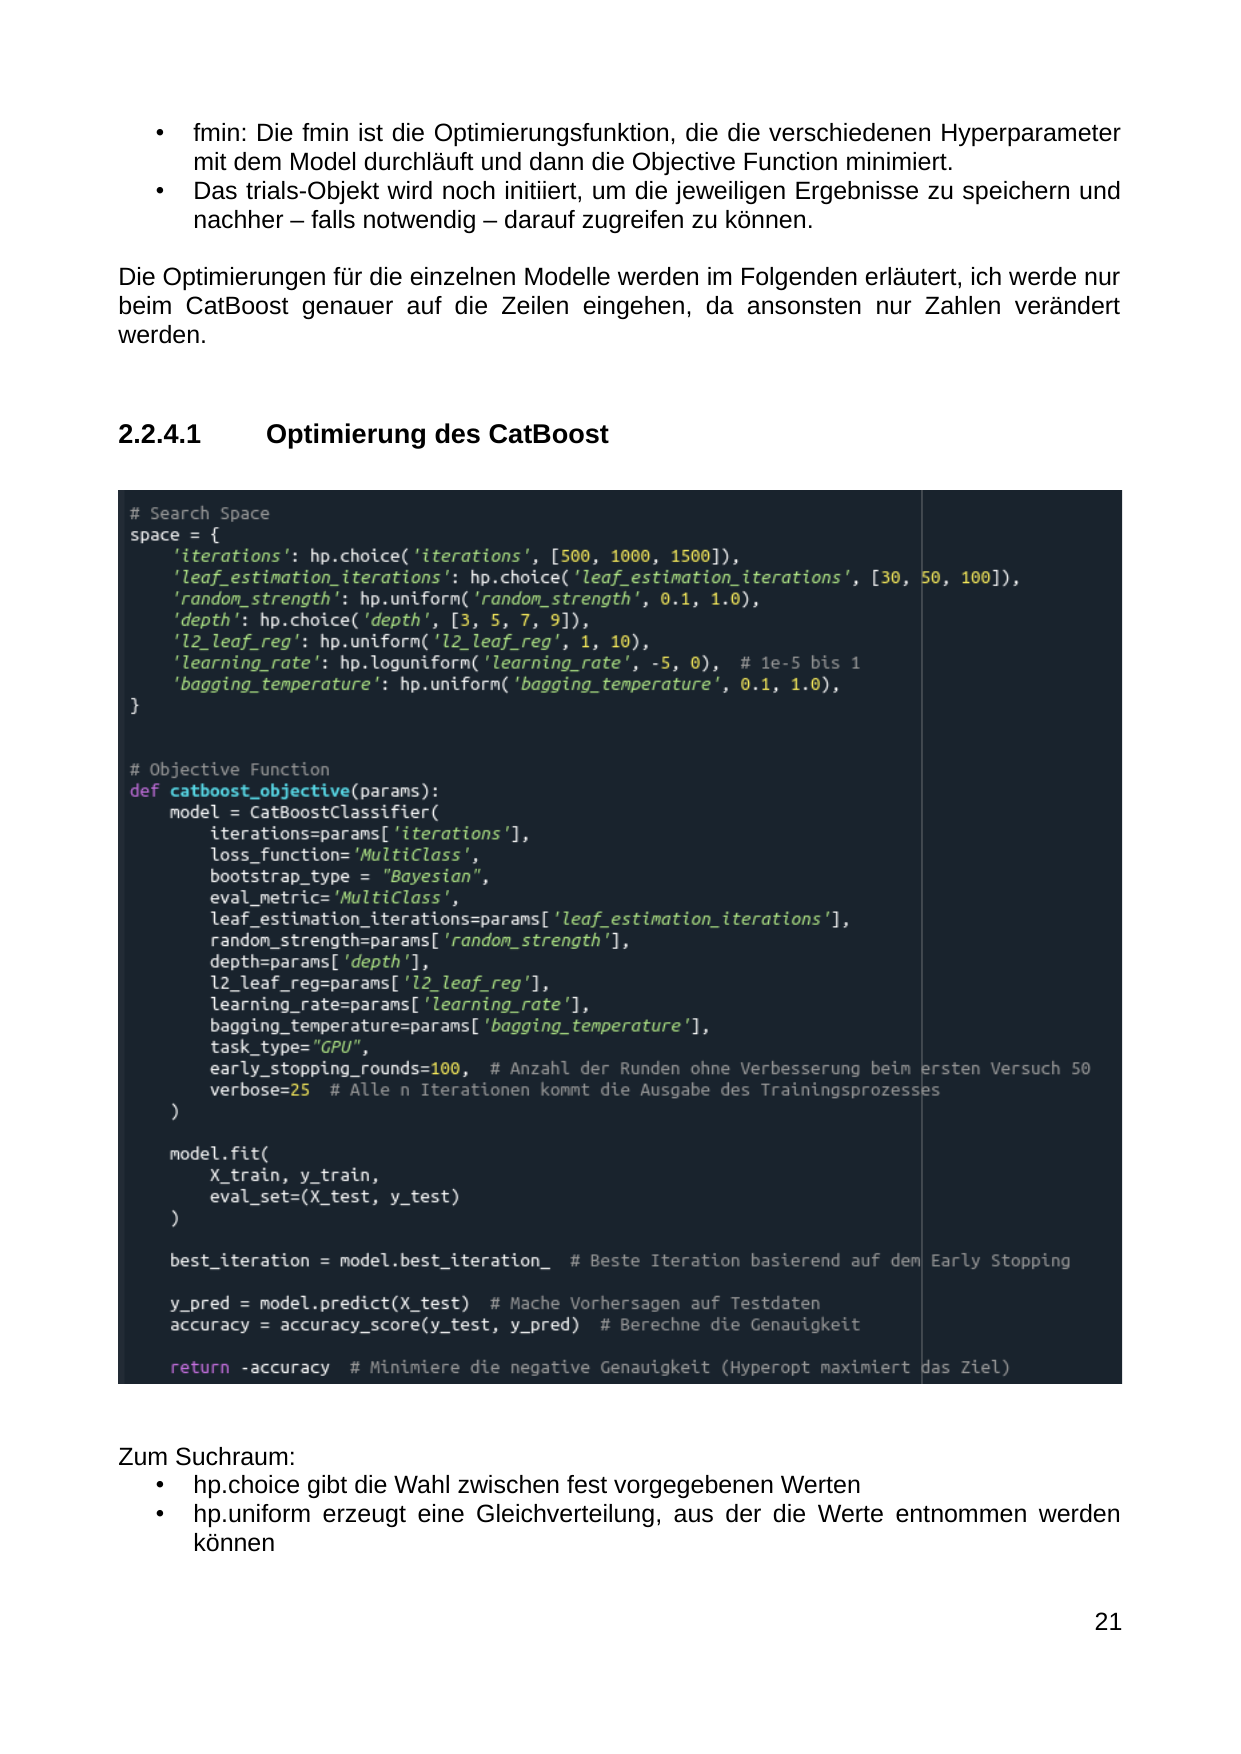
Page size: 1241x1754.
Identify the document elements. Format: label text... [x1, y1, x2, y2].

subtitle Optimierung des CatBoost [118, 418, 1122, 449]
picture [118, 490, 1123, 1384]
list fmin: Die fmin ist die Optimierungsfunktion, die die verschiedenen Hyperparameter mit dem Model durchläuft und dann die Objective Function minimiert. [156, 118, 1122, 176]
text Die Optimierungen für die einzelnen Modelle werden im Folgenden erläutert, ich werde nur beim CatBoost genauer auf die Zeilen eingehen, da ansonsten nur Zahlen verändert werden. [118, 262, 1122, 348]
list hp.uniform erzeugt eine Gleichverteilung, aus der die Werte entnommen werden können [156, 1499, 1122, 1557]
list Das trials-Objekt wird noch initiiert, um die jeweiligen Ergebnisse zu speichern und nachher – falls notwendig – darauf zugreifen zu können. [156, 176, 1122, 233]
list hp.choice gibt die Wahl zwischen fest vorgegebenen Werten [156, 1470, 1122, 1499]
text Zum Suchraum: [118, 1442, 1122, 1470]
